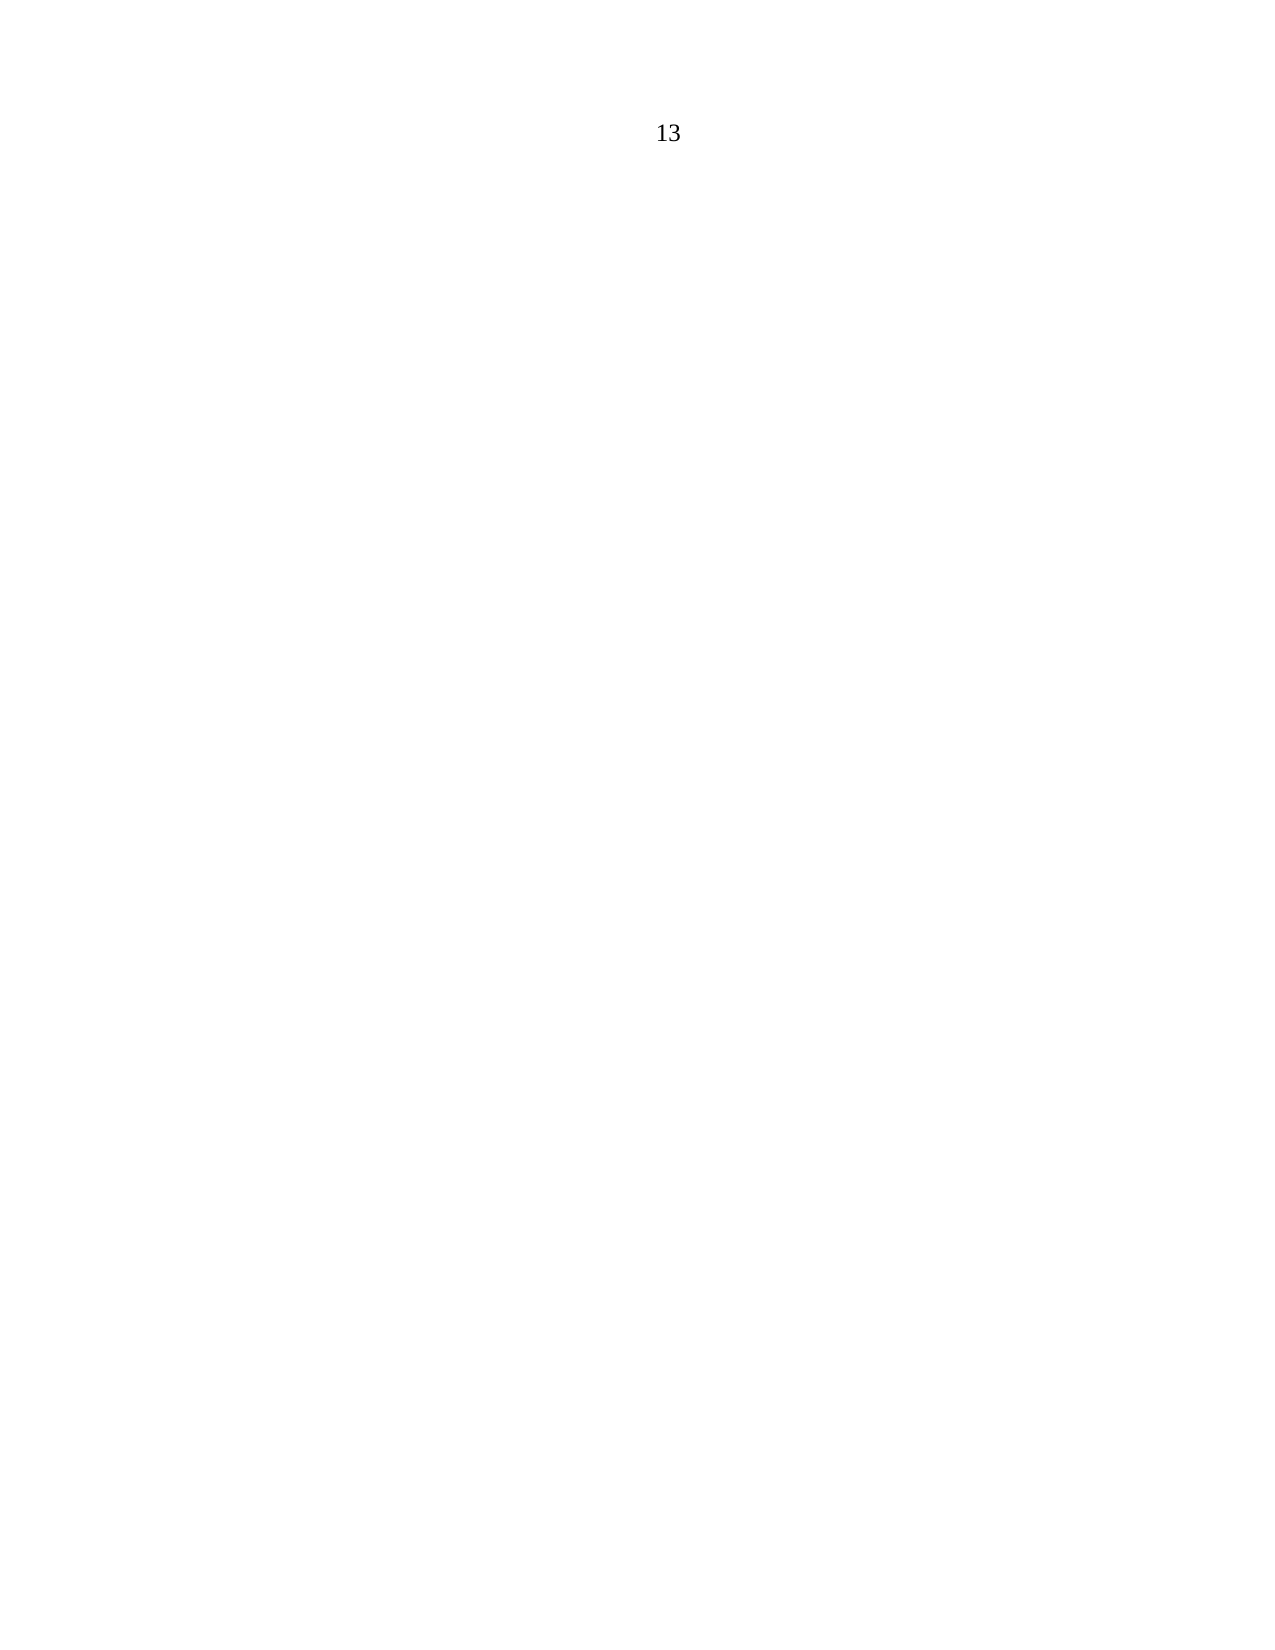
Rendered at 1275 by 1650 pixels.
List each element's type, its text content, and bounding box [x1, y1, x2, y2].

text 13 [118, 118, 1157, 147]
